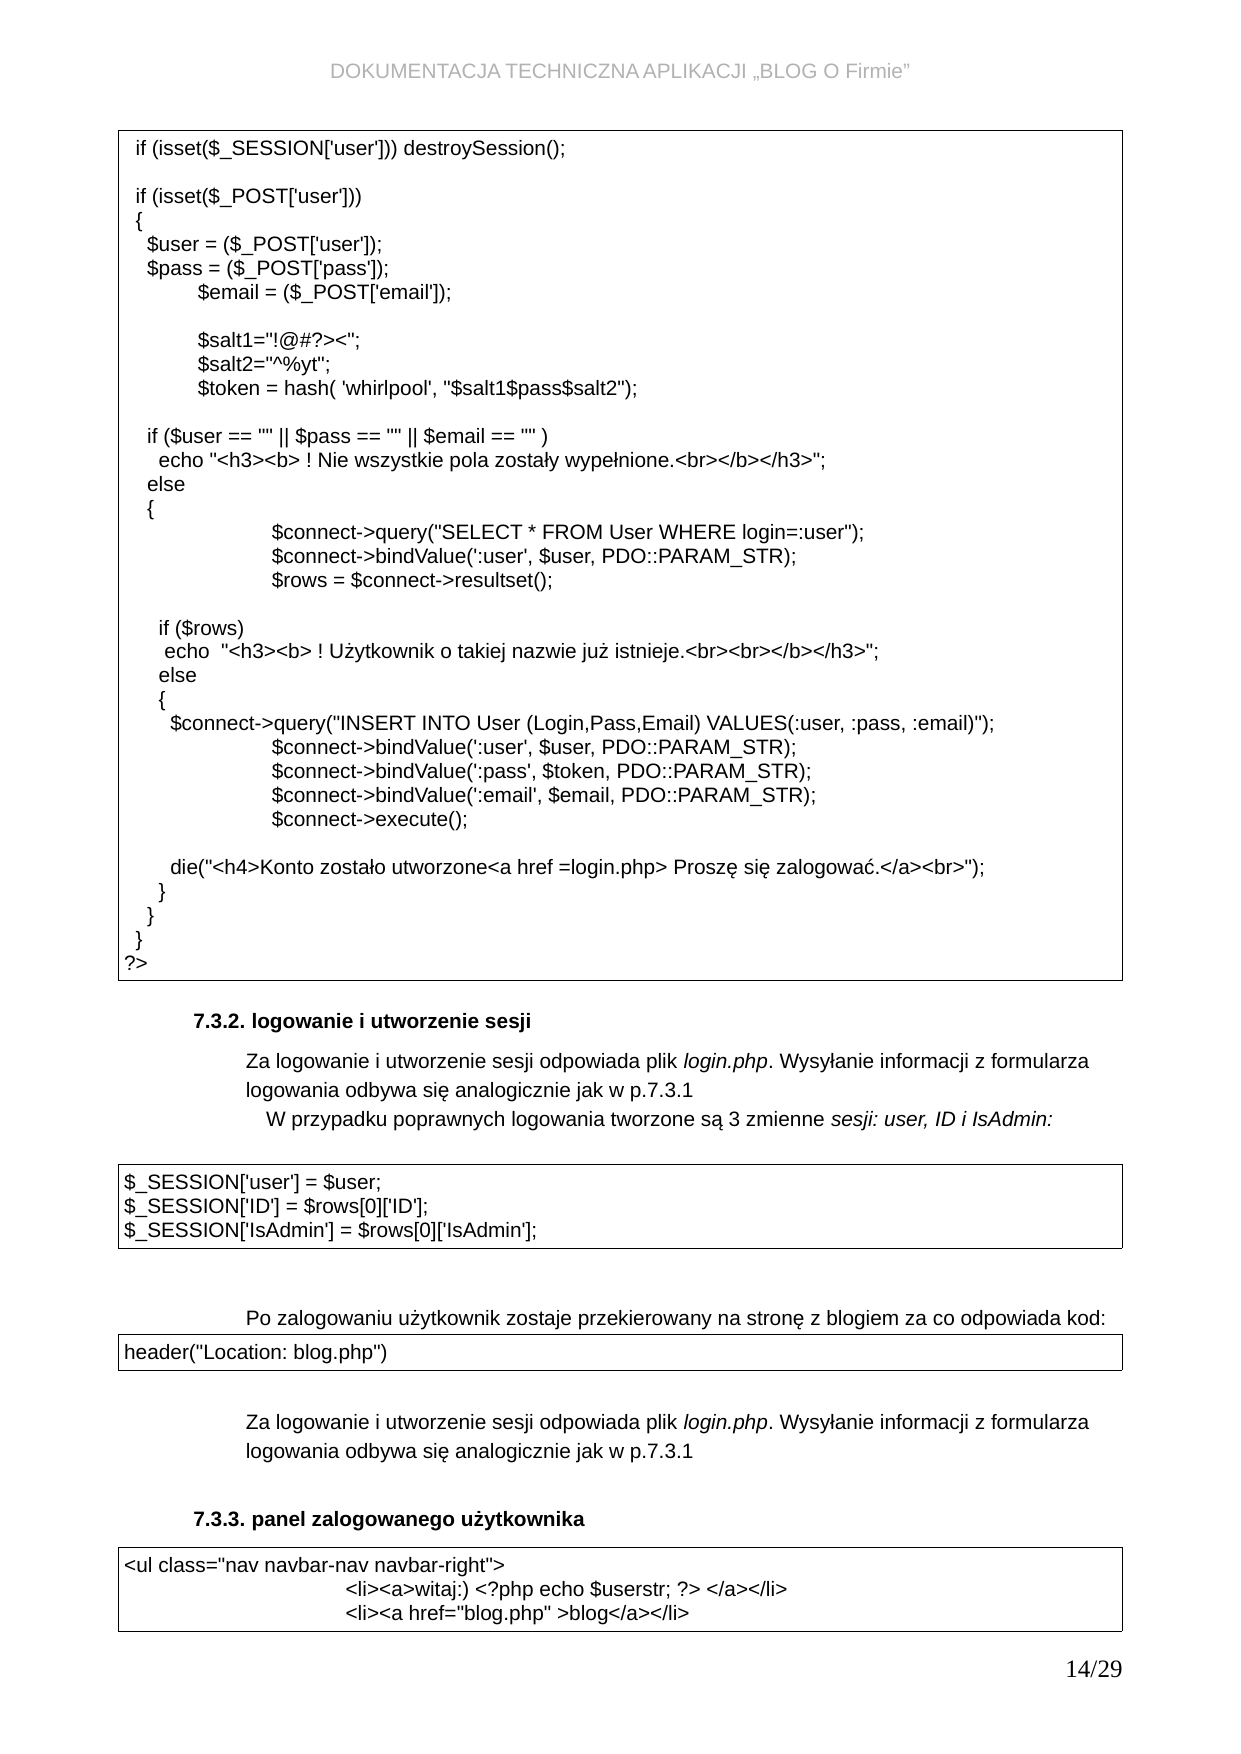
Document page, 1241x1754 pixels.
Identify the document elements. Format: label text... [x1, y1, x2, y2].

list Po zalogowaniu użytkownik zostaje przekierowany na stronę z blogiem za co odpowiada kod: [193, 1305, 1122, 1329]
list Panel zalogowanego użytkownika [193, 1507, 1122, 1531]
list Za logowanie i utworzenie sesji odpowiada plik login.php. Wysyłanie informacji z formularza logowania odbywa się analogicznie jak w p.7.3.1 [193, 1049, 1122, 1102]
table_header if (isset($_SESSION['user'])) destroySession(); if (isset($_POST['user'])) { $user = ($_POST['user']); $pass = ($_POST['pass']); $email = ($_POST['email']); $salt1="!@#?><"; $salt2="^%yt"; $token = hash( 'whirlpool', "$salt1$pass$salt2"); if ($user == "" || $pass == "" || $email == "" ) echo "<h3><b> ! Nie wszystkie pola zostały wypełnione.<br></b></h3>"; else { $connect->query("SELECT * FROM User WHERE login=:user"); $connect->bindValue(':user', $user, PDO::PARAM_STR); $rows = $connect->resultset(); if ($rows) echo "<h3><b> ! Użytkownik o takiej nazwie już istnieje.<br><br></b></h3>"; else { $connect->query("INSERT INTO User (Login,Pass,Email) VALUES(:user, :pass, :email)"); $connect->bindValue(':user', $user, PDO::PARAM_STR); $connect->bindValue(':pass', $token, PDO::PARAM_STR); $connect->bindValue(':email', $email, PDO::PARAM_STR); $connect->execute(); die("<h4>Konto zostało utworzone<a href =login.php> Proszę się zalogować.</a><br>"); } } } ?> [119, 131, 1122, 980]
table_header $_SESSION['user'] = $user; $_SESSION['ID'] = $rows[0]['ID']; $_SESSION['IsAdmin'] = $rows[0]['IsAdmin']; [119, 1165, 1122, 1248]
table_header <ul class="nav navbar-nav navbar-right"> <li><a>witaj:) <?php echo $userstr; ?> </a></li> <li><a href="blog.php" >blog</a></li> [119, 1548, 1122, 1631]
list Logowanie i utworzenie sesji [193, 1009, 1122, 1033]
text W przypadku poprawnych logowania tworzone są 3 zmienne sesji: user, ID i IsAdmin: [118, 1107, 1122, 1131]
table_header header("Location: blog.php") [119, 1335, 1122, 1369]
list Za logowanie i utworzenie sesji odpowiada plik login.php. Wysyłanie informacji z formularza logowania odbywa się analogicznie jak w p.7.3.1 [193, 1410, 1122, 1462]
